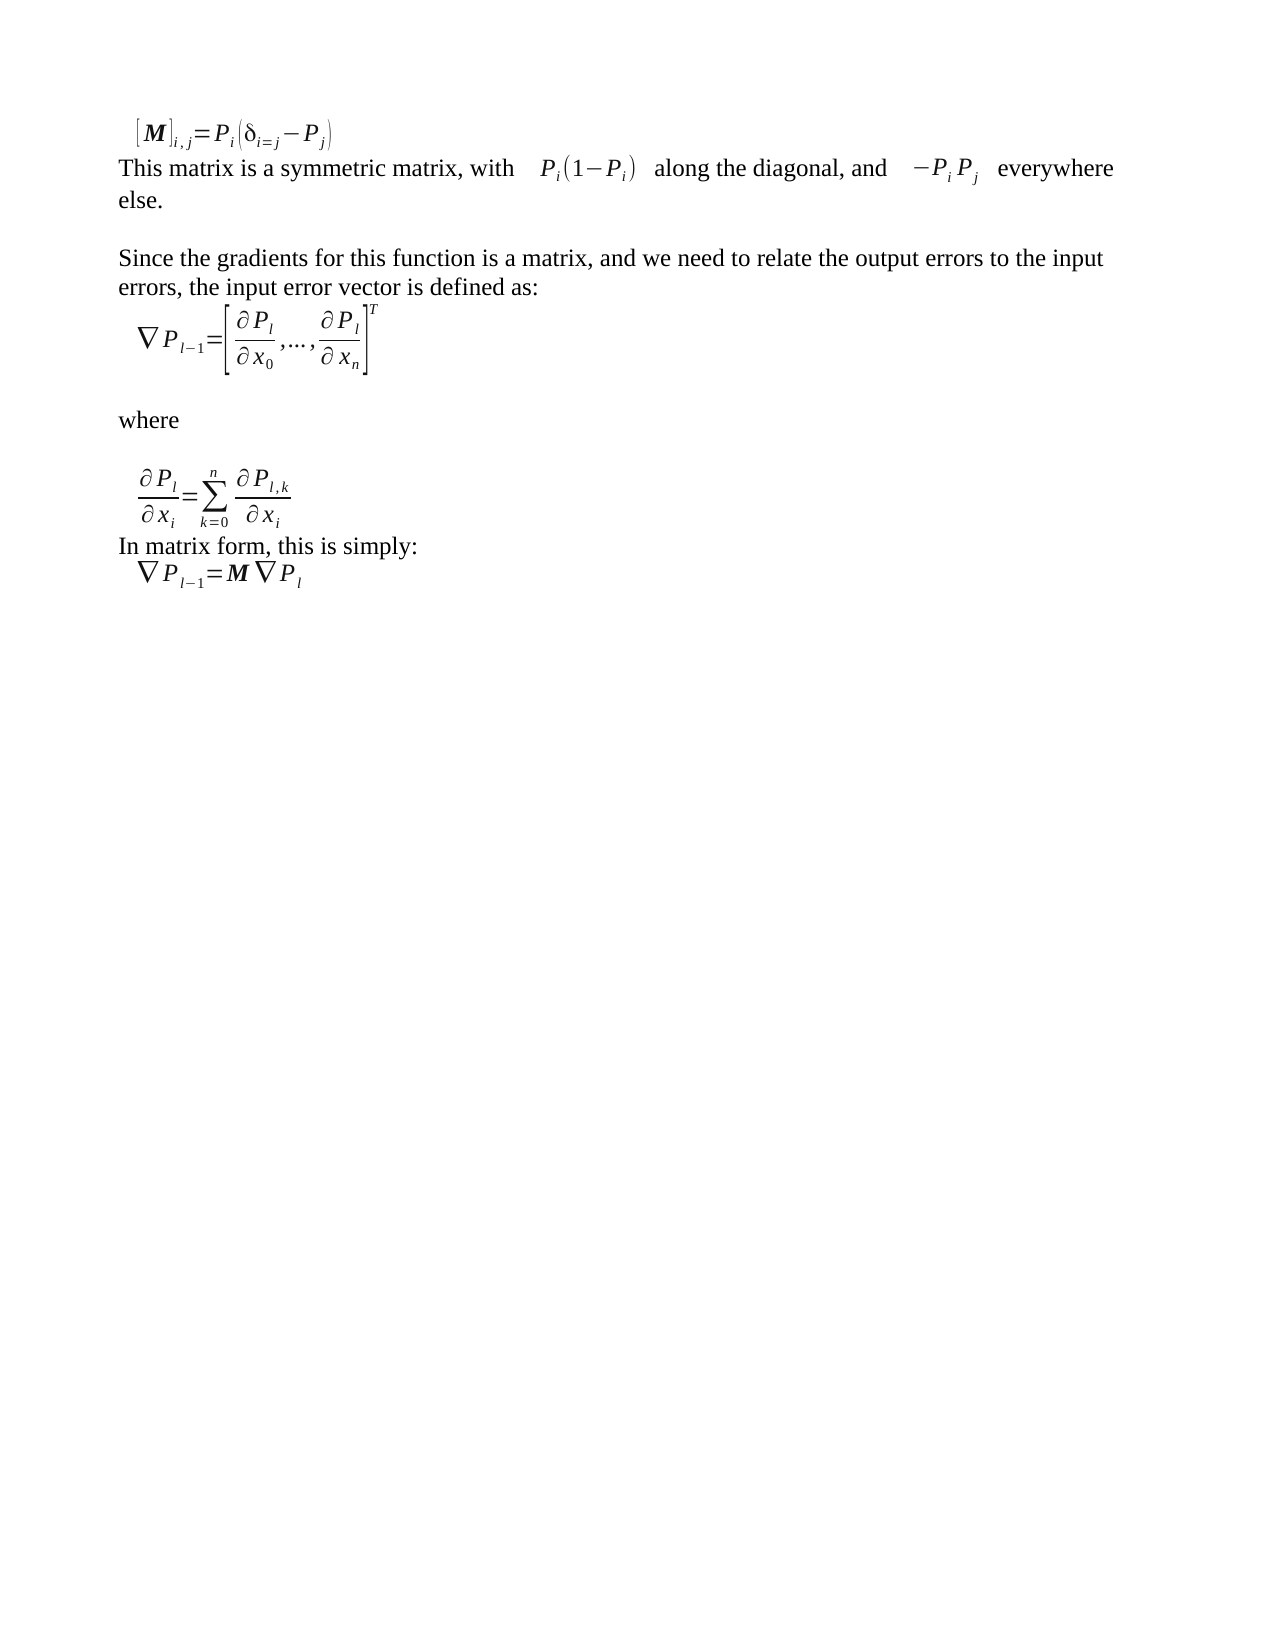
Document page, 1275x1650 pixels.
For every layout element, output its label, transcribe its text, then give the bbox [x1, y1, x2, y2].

text This matrix is a symmetric matrix, with along the diagonal, and everywhere else. [118, 153, 1157, 214]
text In matrix form, this is simply: [118, 531, 1157, 560]
text Since the gradients for this function is a matrix, and we need to relate the output errors to the input errors, the input error vector is defined as: [118, 243, 1157, 300]
text where [118, 405, 1157, 434]
